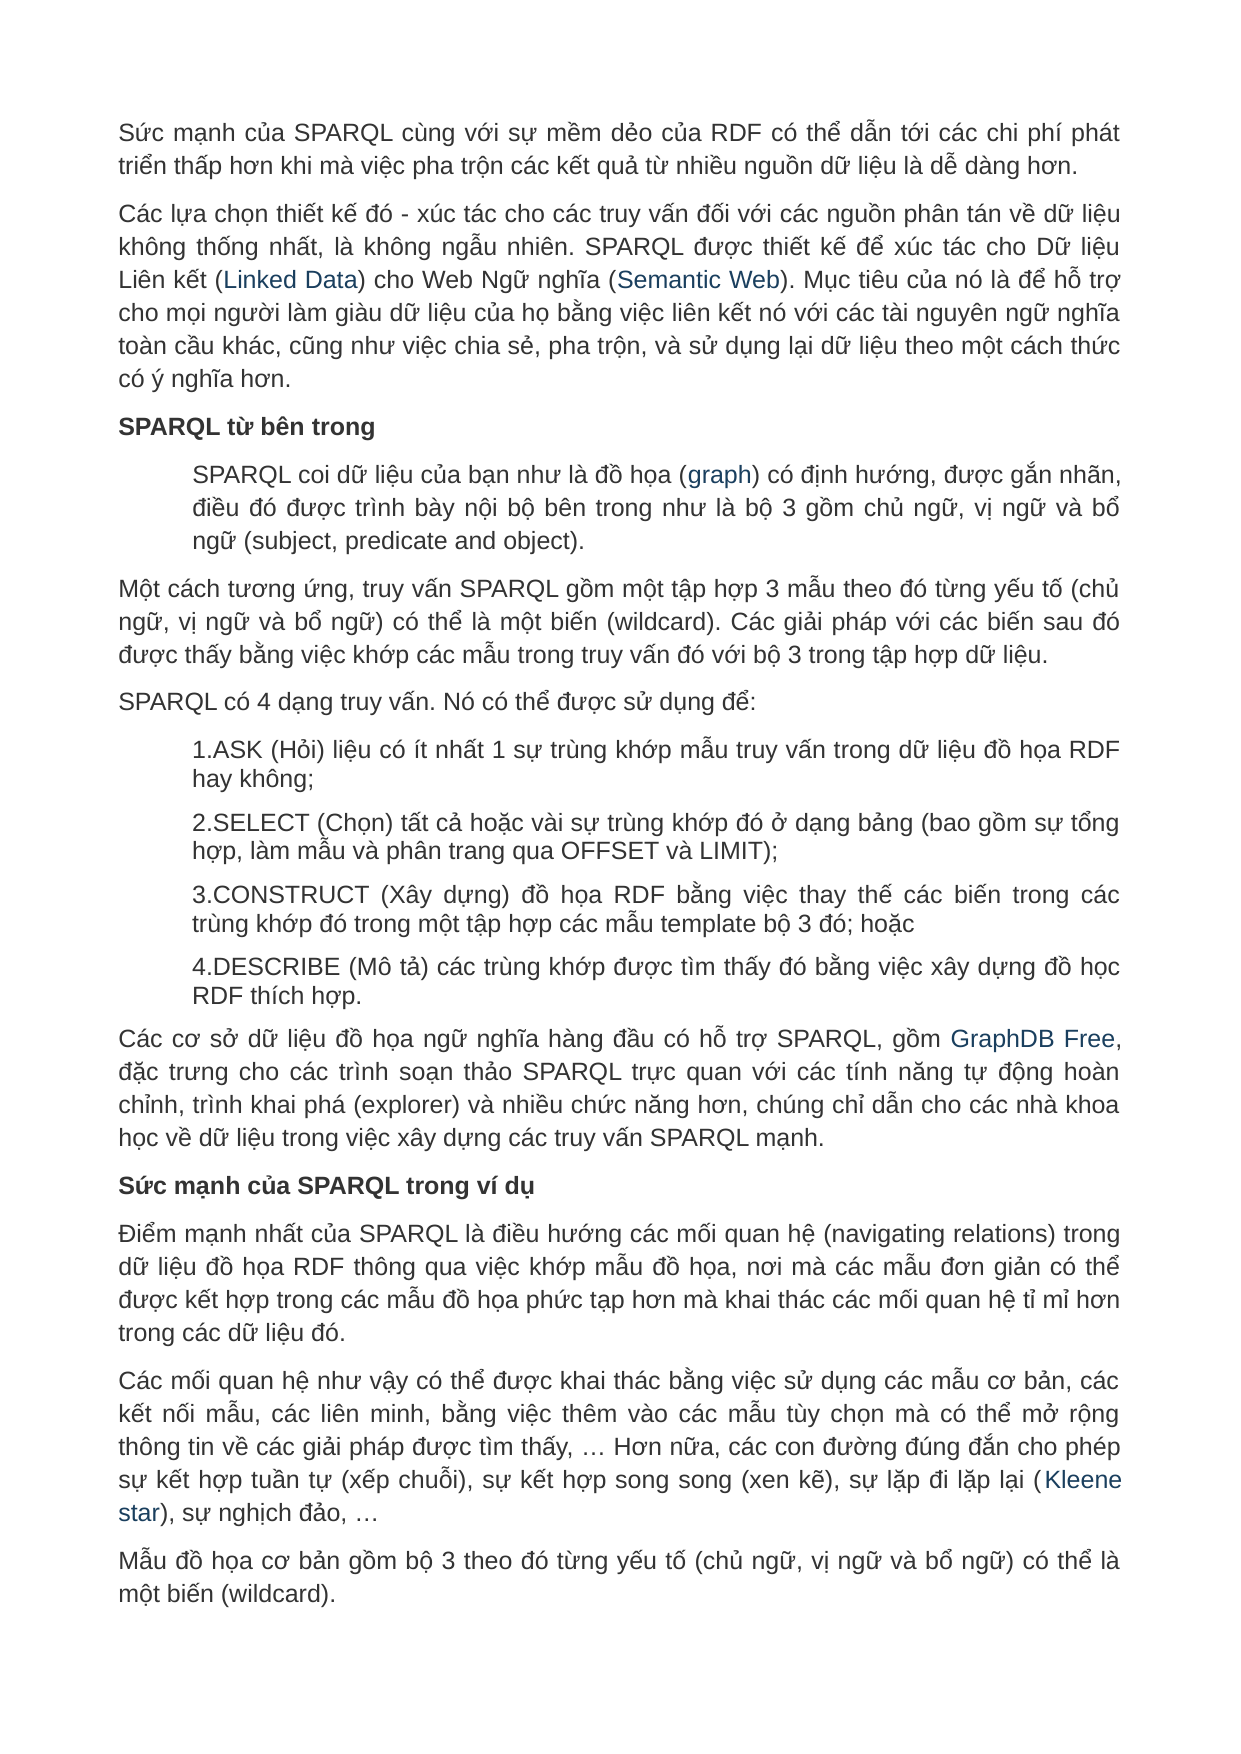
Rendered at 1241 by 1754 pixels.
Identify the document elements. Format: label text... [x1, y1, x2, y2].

text Các lựa chọn thiết kế đó - xúc tác cho các truy vấn đối với các nguồn phân tán về dữ liệu không thống nhất, là không ngẫu nhiên. SPARQL được thiết kế để xúc tác cho Dữ liệu Liên kết (Linked Data) cho Web Ngữ nghĩa (Semantic Web). Mục tiêu của nó là để hỗ trợ cho mọi người làm giàu dữ liệu của họ bằng việc liên kết nó với các tài nguyên ngữ nghĩa toàn cầu khác, cũng như việc chia sẻ, pha trộn, và sử dụng lại dữ liệu theo một cách thức có ý nghĩa hơn. [118, 199, 1122, 393]
text Mẫu đồ họa cơ bản gồm bộ 3 theo đó từng yếu tố (chủ ngữ, vị ngữ và bổ ngữ) có thể là một biến (wildcard). [118, 1546, 1122, 1608]
text SPARQL có 4 dạng truy vấn. Nó có thể được sử dụng để: [118, 687, 1122, 716]
text Các cơ sở dữ liệu đồ họa ngữ nghĩa hàng đầu có hỗ trợ SPARQL, gồm GraphDB Free, đặc trưng cho các trình soạn thảo SPARQL trực quan với các tính năng tự động hoàn chỉnh, trình khai phá (explorer) và nhiều chức năng hơn, chúng chỉ dẫn cho các nhà khoa học về dữ liệu trong việc xây dựng các truy vấn SPARQL mạnh. [118, 1024, 1122, 1152]
text Điểm mạnh nhất của SPARQL là điều hướng các mối quan hệ (navigating relations) trong dữ liệu đồ họa RDF thông qua việc khớp mẫu đồ họa, nơi mà các mẫu đơn giản có thể được kết hợp trong các mẫu đồ họa phức tạp hơn mà khai thác các mối quan hệ tỉ mỉ hơn trong các dữ liệu đó. [118, 1219, 1122, 1347]
list SELECT (Chọn) tất cả hoặc vài sự trùng khớp đó ở dạng bảng (bao gồm sự tổng hợp, làm mẫu và phân trang qua OFFSET và LIMIT); [118, 807, 1122, 865]
text Một cách tương ứng, truy vấn SPARQL gồm một tập hợp 3 mẫu theo đó từng yếu tố (chủ ngữ, vị ngữ và bổ ngữ) có thể là một biến (wildcard). Các giải pháp với các biến sau đó được thấy bằng việc khớp các mẫu trong truy vấn đó với bộ 3 trong tập hợp dữ liệu. [118, 573, 1122, 668]
text SPARQL từ bên trong [118, 412, 1122, 441]
text SPARQL coi dữ liệu của bạn như là đồ họa (graph) có định hướng, được gắn nhãn, điều đó được trình bày nội bộ bên trong như là bộ 3 gồm chủ ngữ, vị ngữ và bổ ngữ (subject, predicate and object). [192, 460, 1122, 554]
list ASK (Hỏi) liệu có ít nhất 1 sự trùng khớp mẫu truy vấn trong dữ liệu đồ họa RDF hay không; [118, 735, 1122, 793]
text Sức mạnh của SPARQL cùng với sự mềm dẻo của RDF có thể dẫn tới các chi phí phát triển thấp hơn khi mà việc pha trộn các kết quả từ nhiều nguồn dữ liệu là dễ dàng hơn. [118, 118, 1122, 180]
text Các mối quan hệ như vậy có thể được khai thác bằng việc sử dụng các mẫu cơ bản, các kết nối mẫu, các liên minh, bằng việc thêm vào các mẫu tùy chọn mà có thể mở rộng thông tin về các giải pháp được tìm thấy, … Hơn nữa, các con đường đúng đắn cho phép sự kết hợp tuần tự (xếp chuỗi), sự kết hợp song song (xen kẽ), sự lặp đi lặp lại (Kleene star), sự nghịch đảo, … [118, 1366, 1122, 1527]
list CONSTRUCT (Xây dựng) đồ họa RDF bằng việc thay thế các biến trong các trùng khớp đó trong một tập hợp các mẫu template bộ 3 đó; hoặc [118, 880, 1122, 937]
list DESCRIBE (Mô tả) các trùng khớp được tìm thấy đó bằng việc xây dựng đồ học RDF thích hợp. [118, 952, 1122, 1009]
text Sức mạnh của SPARQL trong ví dụ [118, 1171, 1122, 1200]
